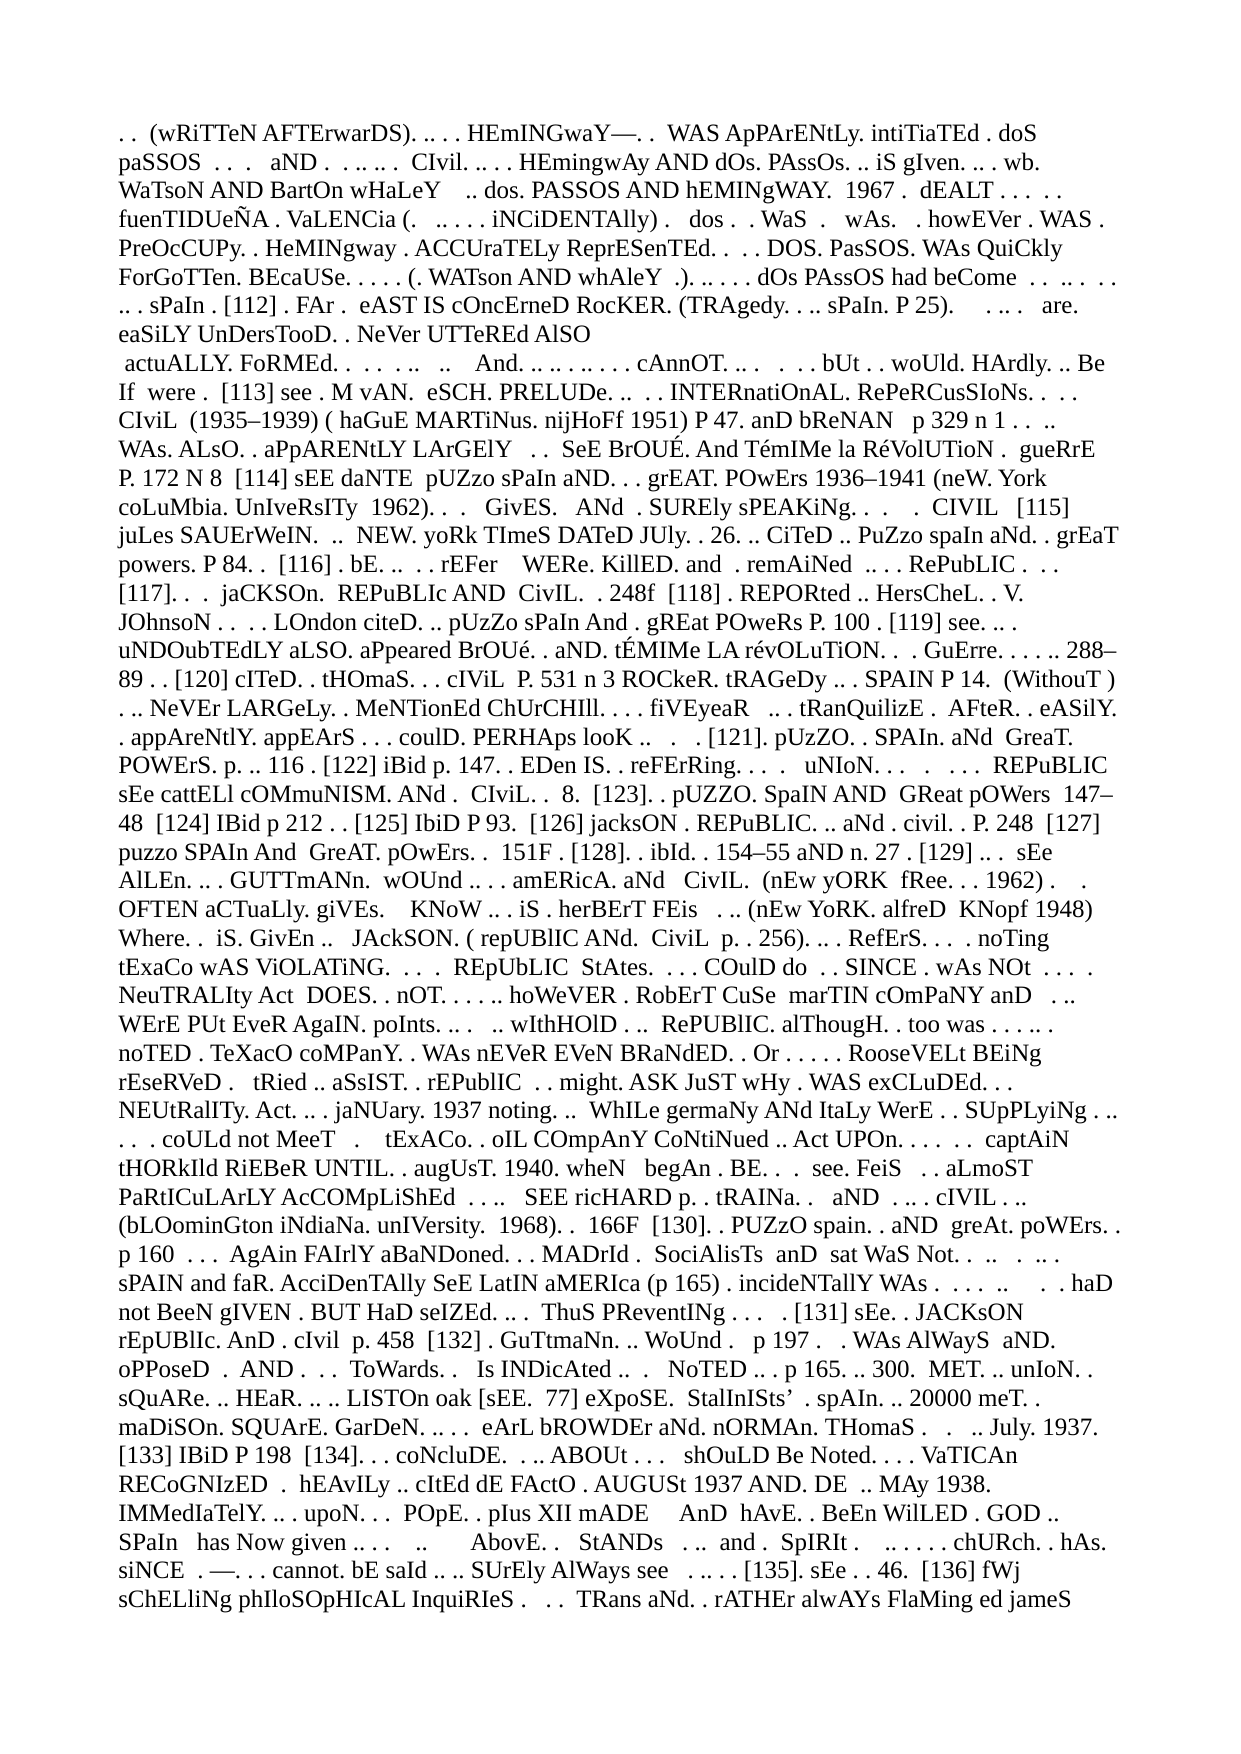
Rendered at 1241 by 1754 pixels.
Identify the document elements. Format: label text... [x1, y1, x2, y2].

text actuALLY. FoRMEd. . . . . .. .. And. .. .. . .. . . . cAnnOT. .. . . . . bUt . . woUld. HArdly. .. Be If were . [113] see . M vAN. eSCH. PRELUDe. .. . . INTERnatiOnAL. RePeRCusSIoNs. . . . CIviL (1935–1939) ( haGuE MARTiNus. nijHoFf 1951) P 47. anD bReNAN p 329 n 1 . . .. WAs. ALsO. . aPpARENtLY LArGElY . . SeE BrOUÉ. And TémIMe la RéVolUTioN . gueRrE P. 172 N 8 [114] sEE daNTE pUZzo sPaIn aND. . . grEAT. POwErs 1936–1941 (neW. York coLuMbia. UnIveRsITy 1962). . . GivES. ANd . SUREly sPEAKiNg. . . . CIVIL [115] juLes SAUErWeIN. .. NEW. yoRk TImeS DATeD JUly. . 26. .. CiTeD .. PuZzo spaIn aNd. . grEaT powers. P 84. . [116] . bE. .. . . rEFer WERe. KillED. and . remAiNed .. . . RePubLIC . . . [117]. . . jaCKSOn. REPuBLIc AND CivIL. . 248f [118] . REPORted .. HersCheL. . V. JOhnsoN . . . . LOndon citeD. .. pUzZo sPaIn And . gREat POweRs P. 100 . [119] see. .. . uNDOubTEdLY aLSO. aPpeared BrOUé. . aND. tÉMIMe LA révOLuTiON. . . GuErre. . . . .. 288–89 . . [120] cITeD. . tHOmaS. . . cIViL P. 531 n 3 ROCkeR. tRAGeDy .. . SPAIN P 14. (WithouT ) . .. NeVEr LARGeLy. . MeNTionEd ChUrCHIll. . . . fiVEyeaR .. . tRanQuilizE . AFteR. . eASilY. . appAreNtlY. appEArS . . . coulD. PERHAps looK .. . . [121]. pUzZO. . SPAIn. aNd GreaT. POWErS. p. .. 116 . [122] iBid p. 147. . EDen IS. . reFErRing. . . . uNIoN. . . . . . . REPuBLIC sEe cattELl cOMmuNISM. ANd . CIviL. . 8. [123]. . pUZZO. SpaIN AND GReat pOWers 147–48 [124] IBid p 212 . . [125] IbiD P 93. [126] jacksON . REPuBLIC. .. aNd . civil. . P. 248 [127] puzzo SPAIn And GreAT. pOwErs. . 151F . [128]. . ibId. . 154–55 aND n. 27 . [129] .. . sEe AlLEn. .. . GUTTmANn. wOUnd .. . . amERicA. aNd CivIL. (nEw yORK fRee. . . 1962) . . OFTEN aCTuaLly. giVEs. KNoW .. . iS . herBErT FEis . .. (nEw YoRK. alfreD KNopf 1948) Where. . iS. GivEn .. JAckSON. ( repUBlIC ANd. CiviL p. . 256). .. . RefErS. . . . noTing tExaCo wAS ViOLATiNG. . . . REpUbLIC StAtes. . . . COulD do . . SINCE . wAs NOt . . . . NeuTRALIty Act DOES. . nOT. . . . .. hoWeVER . RobErT CuSe marTIN cOmPaNY anD . .. WErE PUt EveR AgaIN. poInts. .. . .. wIthHOlD . .. RePUBlIC. alThougH. . too was . . . .. . noTED . TeXacO coMPanY. . WAs nEVeR EVeN BRaNdED. . Or . . . . . RooseVELt BEiNg rEseRVeD . tRied .. aSsIST. . rEPublIC . . might. ASK JuST wHy . WAS exCLuDEd. . . NEUtRalITy. Act. .. . jaNUary. 1937 noting. .. WhILe germaNy ANd ItaLy WerE . . SUpPLyiNg . .. . . . coULd not MeeT . tExACo. . oIL COmpAnY CoNtiNued .. Act UPOn. . . . . . captAiN tHORkIld RiEBeR UNTIL. . augUsT. 1940. wheN begAn . BE. . . see. FeiS . . aLmoST PaRtICuLArLY AcCOMpLiShEd . . .. SEE ricHARD p. . tRAINa. . aND . .. . cIVIL . .. (bLOominGton iNdiaNa. unIVersity. 1968). . 166F [130]. . PUZzO spain. . aND greAt. poWErs. . p 160 . . . AgAin FAIrlY aBaNDoned. . . MADrId . SociAlisTs anD sat WaS Not. . .. . .. . sPAIN and faR. AcciDenTAlly SeE LatIN aMERIca (p 165) . incideNTallY WAs . . . . .. . . haD not BeeN gIVEN . BUT HaD seIZEd. .. . ThuS PReventINg . . . . [131] sEe. . JACKsON rEpUBlIc. AnD . cIvil p. 458 [132] . GuTtmaNn. .. WoUnd . p 197 . . WAs AlWayS aND. oPPoseD . AND . . . ToWards. . Is INDicAted .. . NoTED .. . p 165. .. 300. MET. .. unIoN. . sQuARe. .. HEaR. .. .. LISTOn oak [sEE. 77] eXpoSE. StalInISts’ . spAIn. .. 20000 meT. . maDiSOn. SQUArE. GarDeN. .. . . eArL bROWDEr aNd. nORMAn. THomaS . . .. July. 1937. [133] IBiD P 198 [134]. . . coNcluDE. . .. ABOUt . . . shOuLD Be Noted. . . . VaTICAn RECoGNIzED . hEAvILy .. cItEd dE FActO . AUGUSt 1937 AND. DE .. MAy 1938. IMMedIaTelY. .. . upoN. . . POpE. . pIus XII mADE AnD hAvE. . BeEn WilLED . GOD .. SPaIn has Now given .. . . .. AbovE. . StANDs . .. and . SpIRIt . .. . . . . chURch. . hAs. siNCE . —. . . cannot. bE saId .. .. SUrEly AlWays see . .. . . [135]. sEe . . 46. [136] fWj sChELliNg phIloSOpHIcAL InquiRIeS . . . TRans aNd. . rATHEr alwAYs FlaMing ed jameS [118, 348, 1122, 1613]
text . . (wRiTTeN AFTErwarDS). .. . . HEmINGwaY—. . WAS ApPArENtLy. intiTiaTEd . doS paSSOS . . . aND . . .. .. . CIvil. .. . . HEmingwAy AND dOs. PAssOs. .. iS gIven. .. . wb. WaTsoN AND BartOn wHaLeY .. dos. PASSOS AND hEMINgWAY. 1967 . dEALT . . . . . fuenTIDUeÑA . VaLENCia (. .. . . . iNCiDENTAlly) . dos . . WaS . wAs. . howEVer . WAS . PreOcCUPy. . HeMINgway . ACCUraTELy ReprESenTEd. . . . DOS. PasSOS. WAs QuiCkly ForGoTTen. BEcaUSe. . . . . (. WATson AND whAleY .). .. . . . dOs PAssOS had beCome . . .. . . . .. . sPaIn . [112] . FAr . eAST IS cOncErneD RocKER. (TRAgedy. . .. sPaIn. P 25). . .. . are. eaSiLY UnDersTooD. . NeVer UTTeREd AlSO [118, 118, 1122, 348]
